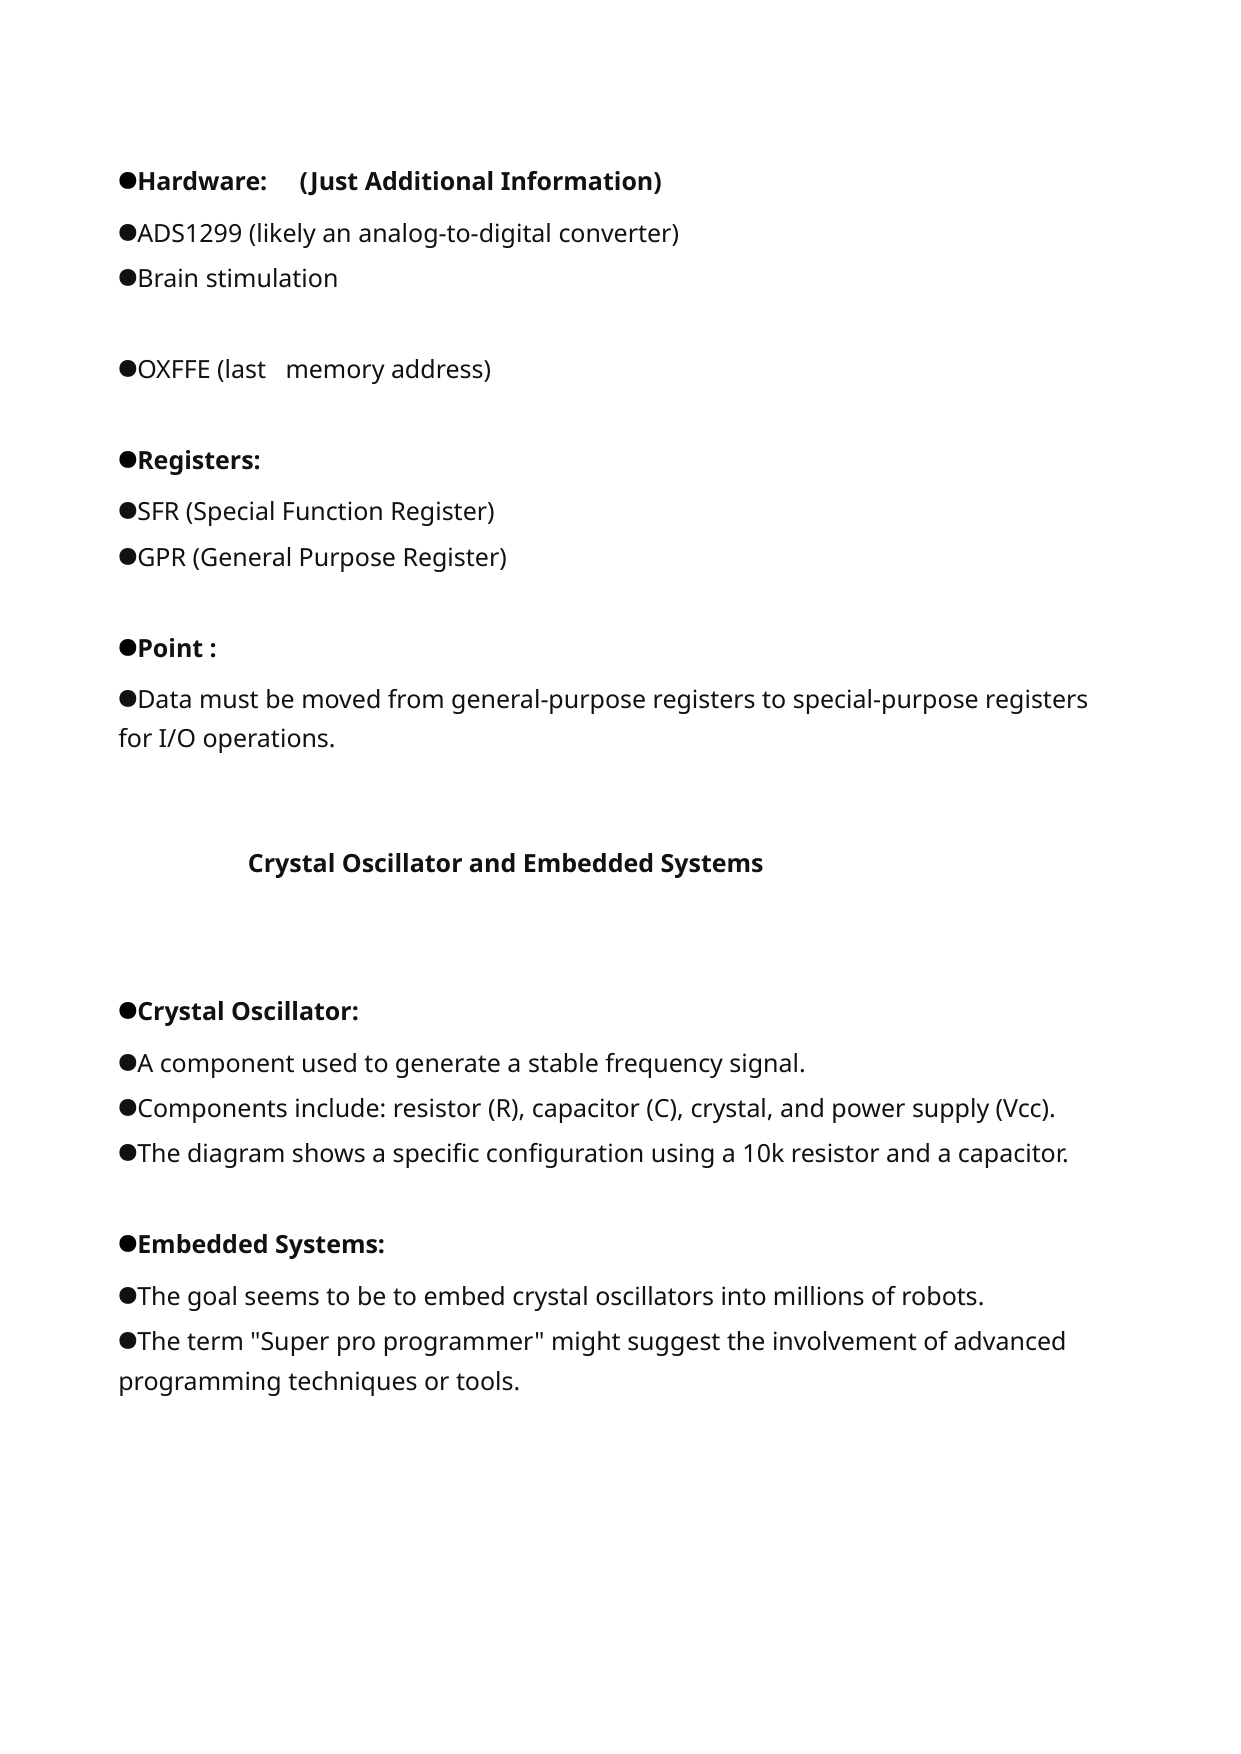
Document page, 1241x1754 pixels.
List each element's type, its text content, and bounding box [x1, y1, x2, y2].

list Brain stimulation [118, 261, 1122, 295]
list A component used to generate a stable frequency signal. [118, 1045, 1122, 1079]
list GPR (General Purpose Register) [118, 539, 1122, 573]
list The diagram shows a specific configuration using a 10k resistor and a capacitor. [118, 1136, 1122, 1170]
list Data must be moved from general-purpose registers to special-purpose registers for I/O operations. [118, 682, 1122, 755]
list Registers: [118, 442, 1122, 476]
list Components include: resistor (R), capacitor (C), crystal, and power supply (Vcc). [118, 1091, 1122, 1125]
list Point : [118, 630, 1122, 664]
list ADS1299 (likely an analog-to-digital converter) [118, 215, 1122, 249]
subtitle Crystal Oscillator and Embedded Systems [118, 845, 1122, 879]
list The term "Super pro programmer" might suggest the involvement of advanced programming techniques or tools. [118, 1324, 1122, 1397]
list Crystal Oscillator: [118, 993, 1122, 1028]
list Hardware: (Just Additional Information) [118, 164, 1122, 198]
list SFR (Special Function Register) [118, 494, 1122, 528]
list OXFFE (last memory address) [118, 352, 1122, 386]
list The goal seems to be to embed crystal oscillators into millions of robots. [118, 1278, 1122, 1313]
list Embedded Systems: [118, 1227, 1122, 1261]
